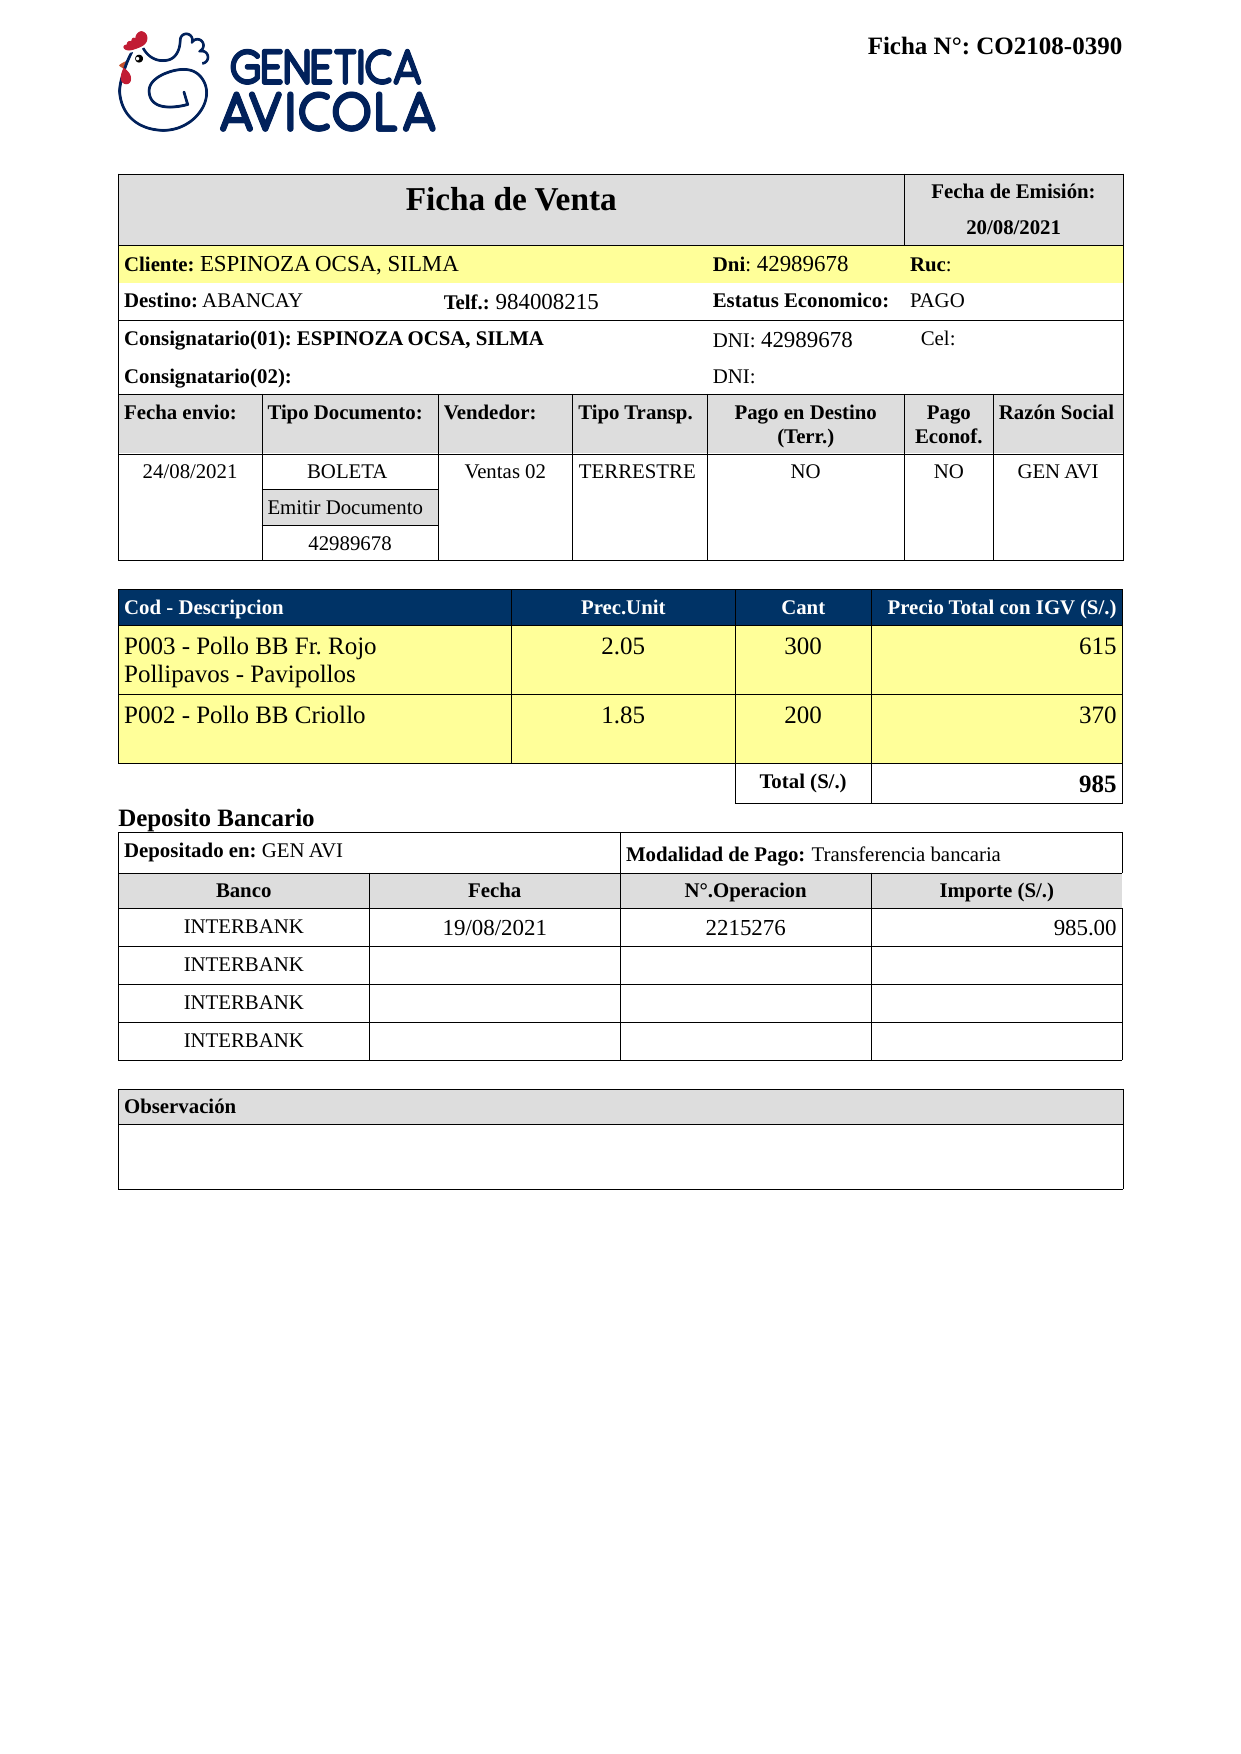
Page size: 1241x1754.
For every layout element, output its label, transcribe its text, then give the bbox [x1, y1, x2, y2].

table_cell BOLETA [263, 455, 438, 489]
table_cell [370, 947, 620, 984]
table_header Ficha de Venta [119, 175, 904, 245]
table_cell [872, 947, 1122, 984]
table_cell NO [708, 455, 904, 560]
table_header Cant [736, 590, 871, 625]
table_cell Consignatario(01): ESPINOZA OCSA, SILMA [119, 321, 707, 358]
text Deposito Bancario [118, 803, 1122, 832]
picture [118, 31, 436, 132]
table_cell N°.Operacion [621, 874, 871, 908]
table_cell Total (S/.) [736, 764, 871, 803]
table_cell Banco [119, 874, 369, 908]
table_cell 615 [872, 626, 1122, 694]
table_cell 24/08/2021 [119, 455, 262, 560]
table_cell INTERBANK [119, 1023, 369, 1060]
table_cell [119, 1125, 1123, 1189]
table_cell Tipo Transp. [573, 395, 707, 453]
table_cell Tipo Documento: [263, 395, 438, 453]
table_cell Destino: ABANCAY [119, 283, 438, 320]
table_cell INTERBANK [119, 909, 369, 946]
table_cell 2215276 [621, 909, 871, 946]
table_header Fecha de Emisión: [905, 175, 1123, 209]
table_header Prec.Unit [512, 590, 735, 625]
table_cell Estatus Economico: [707, 283, 904, 320]
table_cell Emitir Documento [263, 490, 438, 525]
table_cell INTERBANK [119, 985, 369, 1022]
table_cell 1.85 [512, 695, 735, 763]
table_cell Consignatario(02): [119, 358, 707, 394]
table_cell 42989678 [263, 526, 438, 560]
table_cell 370 [872, 695, 1122, 763]
table_cell DNI: 42989678 [707, 321, 915, 358]
table_cell 200 [736, 695, 871, 763]
table_header Cod - Descripcion [119, 590, 511, 625]
table_header Observación [119, 1090, 1123, 1124]
table_cell INTERBANK [119, 947, 369, 984]
table_cell 985.00 [872, 909, 1122, 946]
table_cell [621, 985, 871, 1022]
table_cell Importe (S/.) [872, 874, 1122, 908]
table_cell P002 - Pollo BB Criollo [119, 695, 511, 763]
table_cell TERRESTRE [573, 455, 707, 560]
table_cell [118, 764, 511, 803]
table_cell [872, 1023, 1122, 1060]
table_cell 20/08/2021 [905, 209, 1123, 245]
table_cell [370, 1023, 620, 1060]
table_cell 300 [736, 626, 871, 694]
table_cell [621, 1023, 871, 1060]
table_cell DNI: [707, 358, 1123, 394]
table_header Depositado en: GEN AVI [119, 833, 620, 872]
table_cell Razón Social [994, 395, 1123, 453]
table_cell [511, 764, 735, 803]
table_cell Dni: 42989678 [707, 246, 904, 283]
table_cell Fecha [370, 874, 620, 908]
table_cell Telf.: 984008215 [438, 283, 707, 320]
table_cell NO [905, 455, 993, 560]
table_cell Vendedor: [439, 395, 572, 453]
table_cell Cliente: ESPINOZA OCSA, SILMA [119, 246, 707, 283]
table_cell 985 [872, 764, 1122, 803]
table_cell [872, 985, 1122, 1022]
table_cell 2.05 [512, 626, 735, 694]
table_cell 19/08/2021 [370, 909, 620, 946]
table_cell [370, 985, 620, 1022]
table_cell [621, 947, 871, 984]
table_cell PAGO [904, 283, 1123, 320]
table_cell GEN AVI [994, 455, 1123, 560]
table_header Modalidad de Pago: Transferencia bancaria [621, 833, 1122, 872]
table_cell Pago Econof. [905, 395, 993, 453]
table_cell Fecha envio: [119, 395, 262, 453]
table_cell P003 - Pollo BB Fr. Rojo Pollipavos - Pavipollos [119, 626, 511, 694]
table_header Precio Total con IGV (S/.) [872, 590, 1122, 625]
table_cell Cel: [915, 321, 1123, 358]
table_cell Pago en Destino (Terr.) [708, 395, 904, 453]
table_cell Ventas 02 [439, 455, 572, 560]
table_cell Ruc: [904, 246, 1123, 283]
